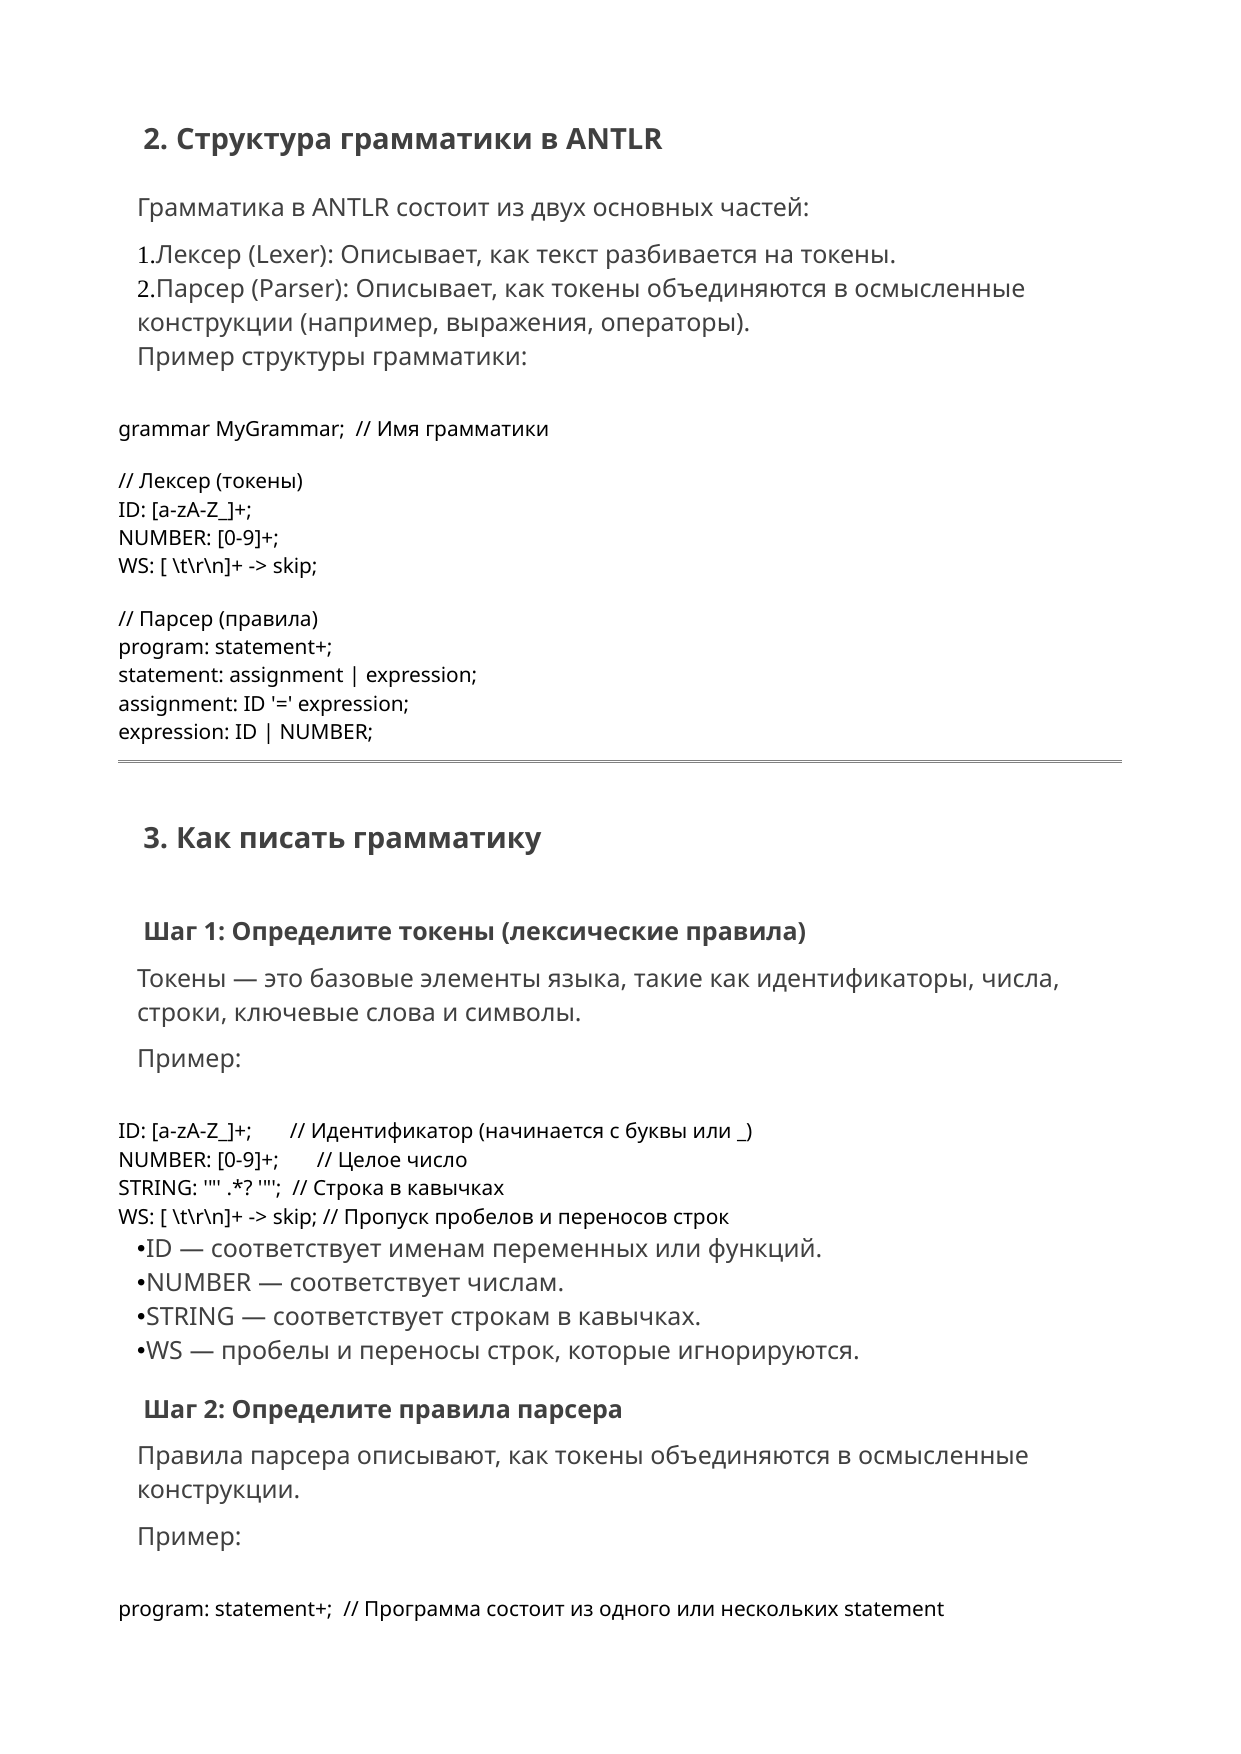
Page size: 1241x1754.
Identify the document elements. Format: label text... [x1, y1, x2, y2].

text STRING: '"' .*? '"'; // Строка в кавычках [118, 1173, 1122, 1202]
list Лексер (Lexer): Описывает, как текст разбивается на токены. [118, 237, 1122, 271]
text assignment: ID '=' expression; [118, 689, 1122, 717]
text Пример: [137, 1519, 1122, 1553]
text program: statement+; // Программа состоит из одного или нескольких statement [118, 1594, 1122, 1622]
subtitle 2. Структура грамматики в ANTLR [143, 118, 1122, 158]
text ID: [a-zA-Z_]+; // Идентификатор (начинается с буквы или _) [118, 1116, 1122, 1145]
list NUMBER — соответствует числам. [118, 1264, 1122, 1298]
text // Лексер (токены) [118, 466, 1122, 495]
text expression: ID | NUMBER; [118, 717, 1122, 746]
text grammar MyGrammar; // Имя грамматики [118, 414, 1122, 443]
text NUMBER: [0-9]+; // Целое число [118, 1145, 1122, 1173]
text Пример структуры грамматики: [137, 339, 1122, 373]
text WS: [ \t\r\n]+ -> skip; [118, 552, 1122, 580]
text ID: [a-zA-Z_]+; [118, 495, 1122, 523]
text statement: assignment | expression; [118, 661, 1122, 689]
subtitle Шаг 2: Определите правила парсера [143, 1391, 1122, 1426]
subtitle Шаг 1: Определите токены (лексические правила) [143, 914, 1122, 948]
text Правила парсера описывают, как токены объединяются в осмысленные конструкции. [137, 1438, 1122, 1506]
text Токены — это базовые элементы языка, такие как идентификаторы, числа, строки, ключевые слова и символы. [137, 961, 1122, 1029]
text Грамматика в ANTLR состоит из двух основных частей: [137, 190, 1122, 224]
list ID — соответствует именам переменных или функций. [118, 1230, 1122, 1264]
text NUMBER: [0-9]+; [118, 523, 1122, 552]
list Парсер (Parser): Описывает, как токены объединяются в осмысленные конструкции (например, выражения, операторы). [118, 271, 1122, 339]
text // Парсер (правила) [118, 604, 1122, 632]
text WS: [ \t\r\n]+ -> skip; // Пропуск пробелов и переносов строк [118, 1202, 1122, 1230]
text program: statement+; [118, 632, 1122, 661]
subtitle 3. Как писать грамматику [143, 817, 1122, 857]
text Пример: [137, 1041, 1122, 1075]
list WS — пробелы и переносы строк, которые игнорируются. [118, 1332, 1122, 1366]
list STRING — соответствует строкам в кавычках. [118, 1298, 1122, 1332]
